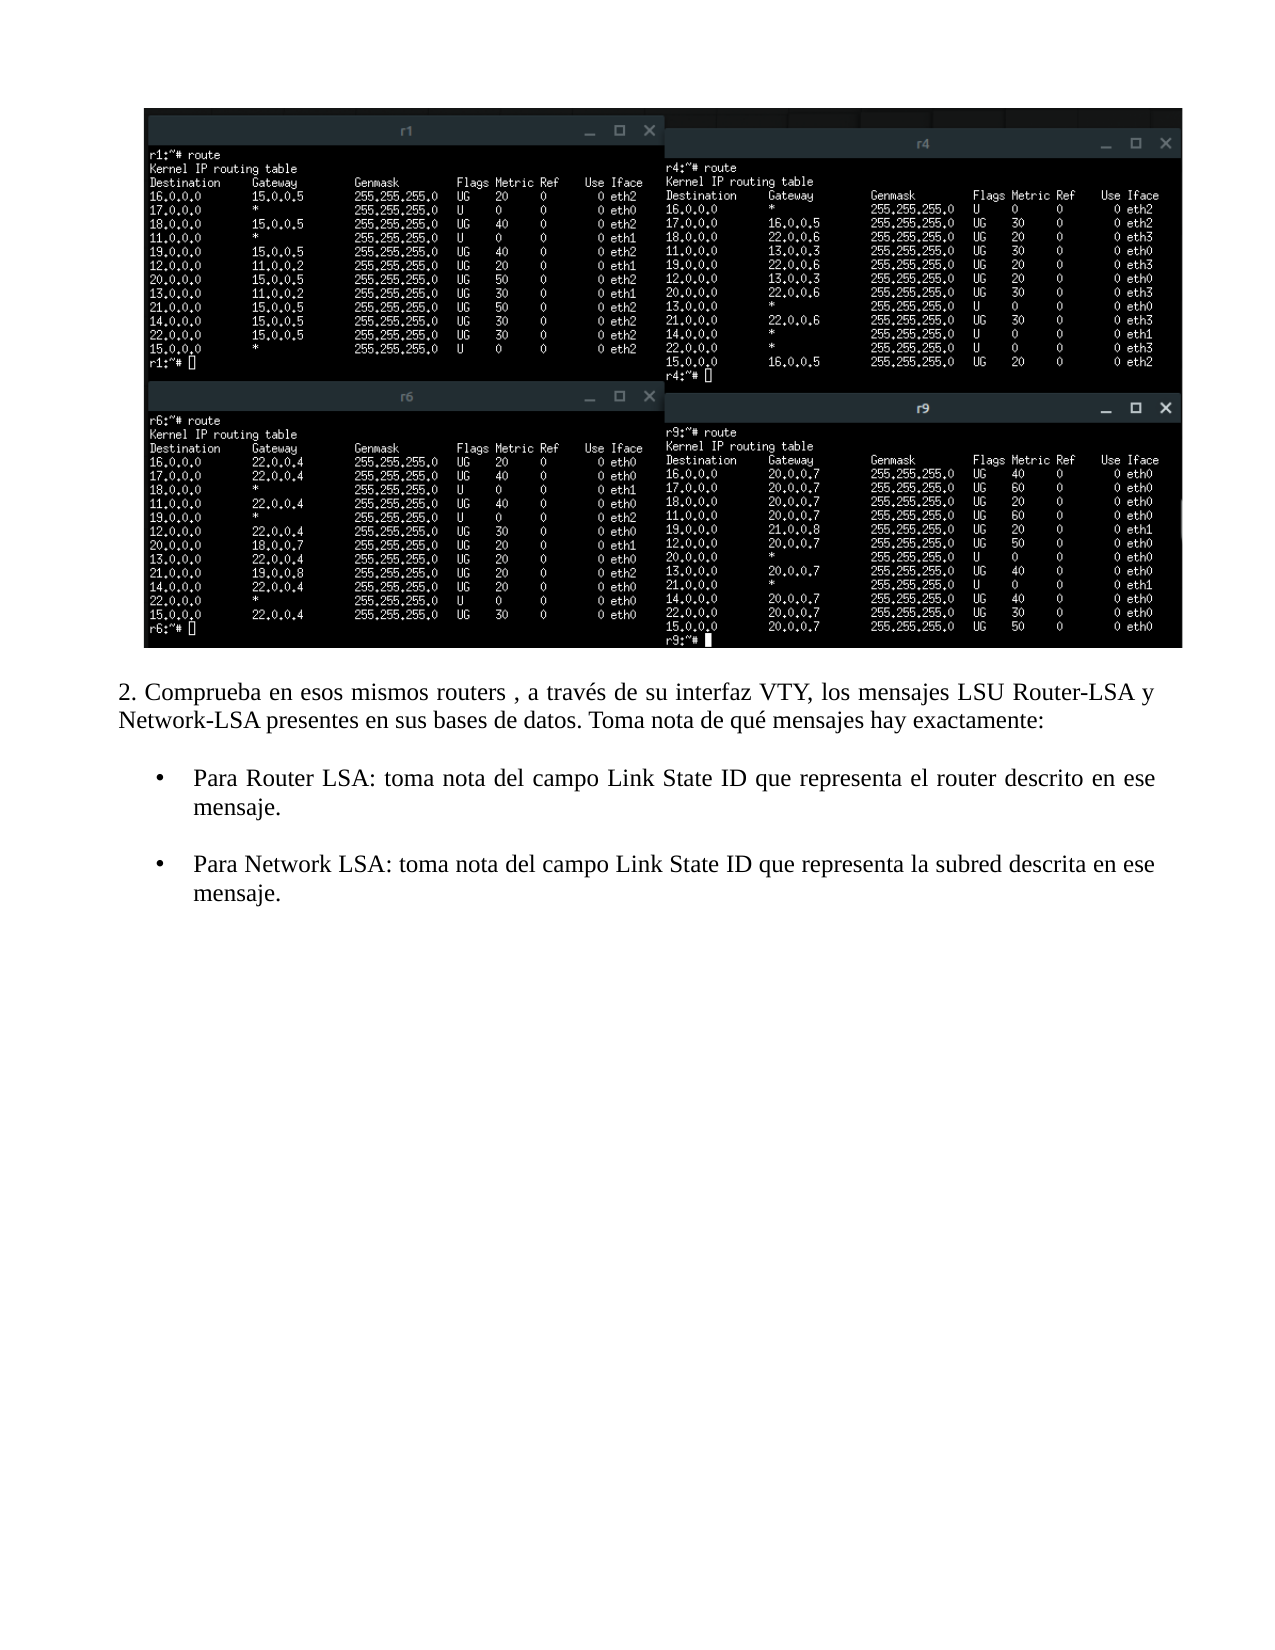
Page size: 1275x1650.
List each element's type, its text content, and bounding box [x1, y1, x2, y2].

list Para Network LSA: toma nota del campo Link State ID que representa la subred descrita en ese mensaje. [156, 849, 1157, 907]
list Para Router LSA: toma nota del campo Link State ID que representa el router descrito en ese mensaje. [156, 763, 1157, 821]
picture [143, 108, 1183, 648]
text 2. Comprueba en esos mismos routers , a través de su interfaz VTY, los mensajes LSU Router-LSA y Network-LSA presentes en sus bases de datos. Toma nota de qué mensajes hay exactamente: [118, 677, 1157, 734]
